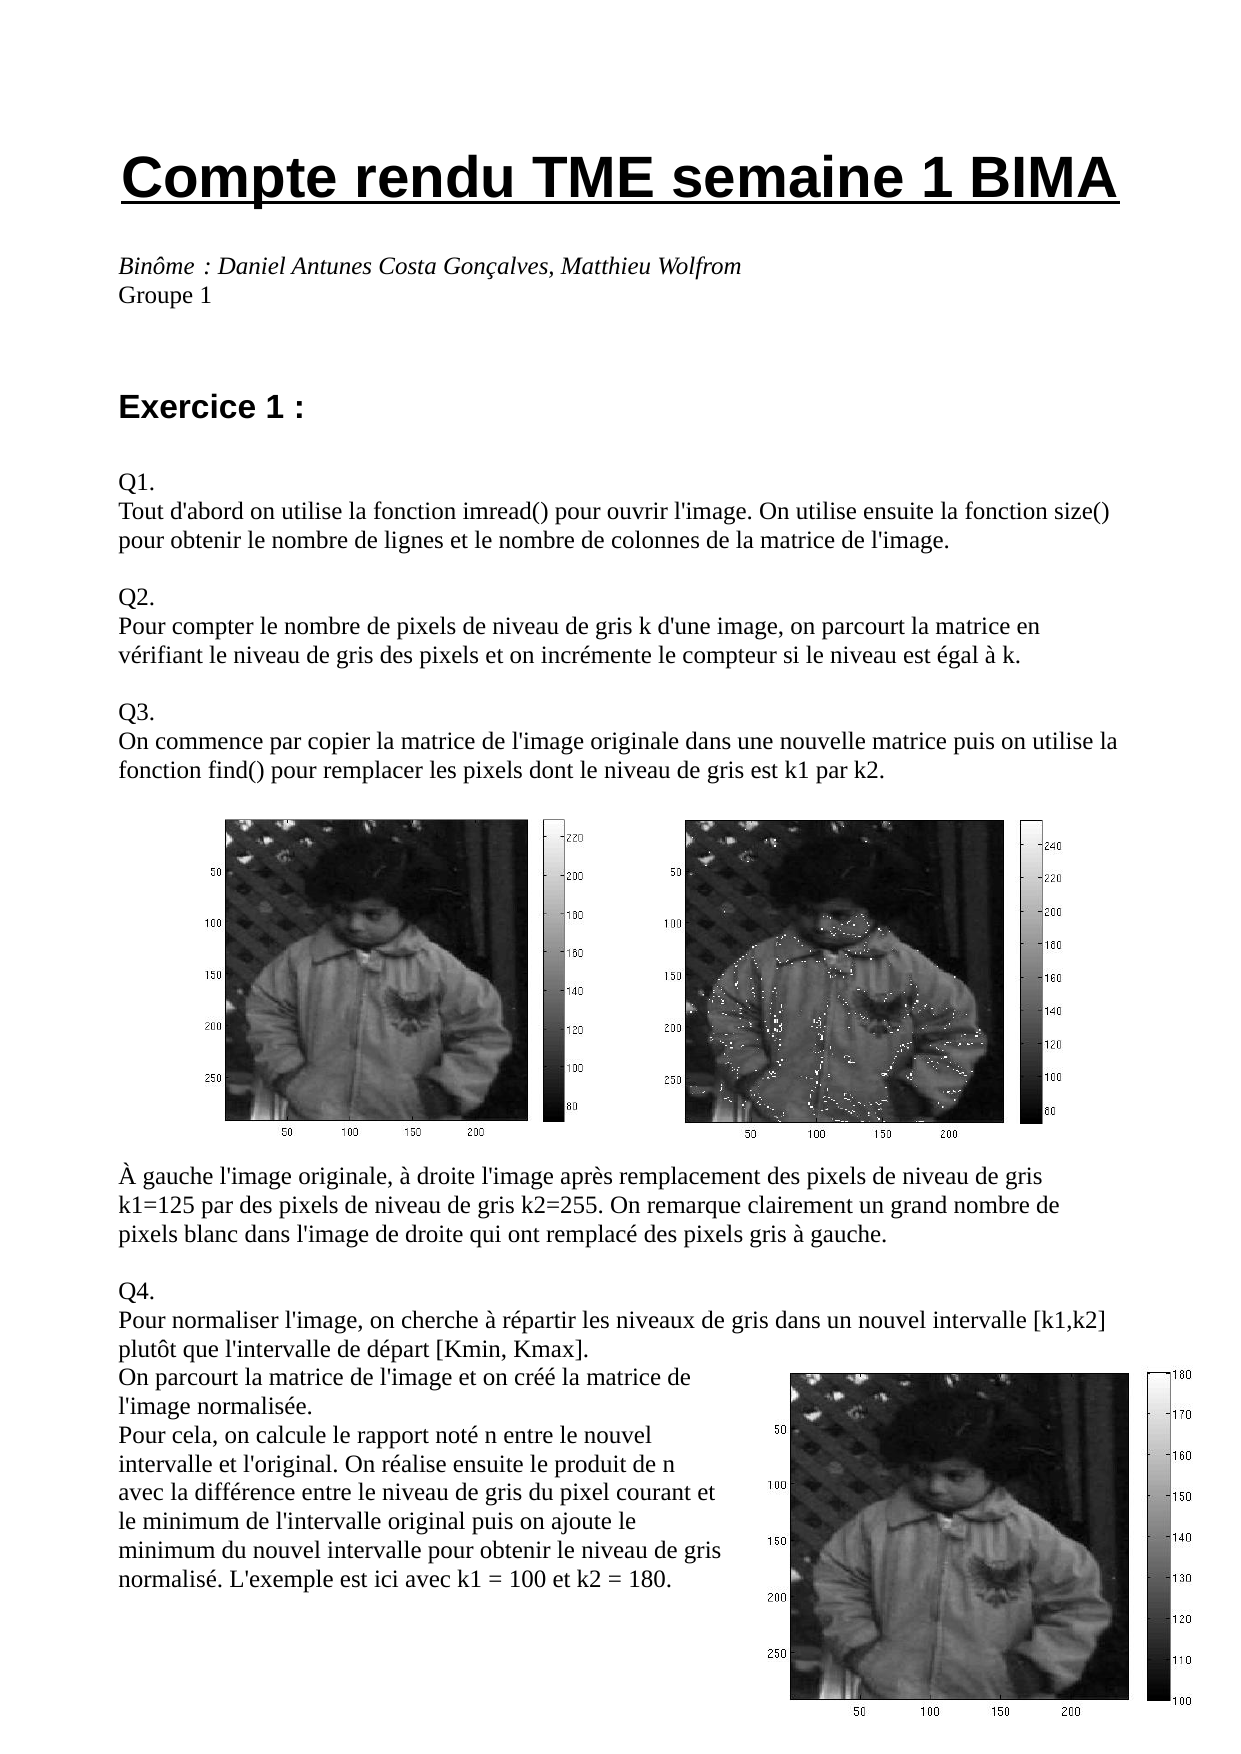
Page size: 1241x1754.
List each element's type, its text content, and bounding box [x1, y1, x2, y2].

text On parcourt la matrice de l'image et on créé la matrice de l'image normalisée. [118, 1362, 723, 1420]
title Compte rendu TME semaine 1 BIMA [118, 143, 1122, 210]
text Tout d'abord on utilise la fonction imread() pour ouvrir l'image. On utilise ensuite la fonction size() pour obtenir le nombre de lignes et le nombre de colonnes de la matrice de l'image. [118, 496, 1122, 553]
text Binôme : Daniel Antunes Costa Gonçalves, Matthieu Wolfrom [118, 251, 1122, 280]
text Pour cela, on calcule le rapport noté n entre le nouvel intervalle et l'original. On réalise ensuite le produit de n avec la différence entre le niveau de gris du pixel courant et le minimum de l'intervalle original puis on ajoute le minimum du nouvel intervalle pour obtenir le niveau de gris normalisé. L'exemple est ici avec k1 = 100 et k2 = 180. [118, 1420, 723, 1592]
text À gauche l'image originale, à droite l'image après remplacement des pixels de niveau de gris k1=125 par des pixels de niveau de gris k2=255. On remarque clairement un grand nombre de pixels blanc dans l'image de droite qui ont remplacé des pixels gris à gauche. [118, 783, 1122, 1247]
text Q2. Pour compter le nombre de pixels de niveau de gris k d'une image, on parcourt la matrice en vérifiant le niveau de gris des pixels et on incrémente le compteur si le niveau est égal à k. Q3. [118, 582, 1122, 726]
text On commence par copier la matrice de l'image originale dans une nouvelle matrice puis on utilise la fonction find() pour remplacer les pixels dont le niveau de gris est k1 par k2. [118, 726, 1122, 783]
text Q1. [118, 467, 1122, 496]
picture [723, 1342, 1236, 1742]
text Groupe 1 [118, 280, 1122, 309]
picture [165, 791, 1104, 1162]
subtitle Exercice 1 : [118, 387, 1122, 426]
text Pour normaliser l'image, on cherche à répartir les niveaux de gris dans un nouvel intervalle [k1,k2] plutôt que l'intervalle de départ [Kmin, Kmax]. [118, 1305, 1122, 1362]
text Q4. [118, 1276, 1122, 1305]
